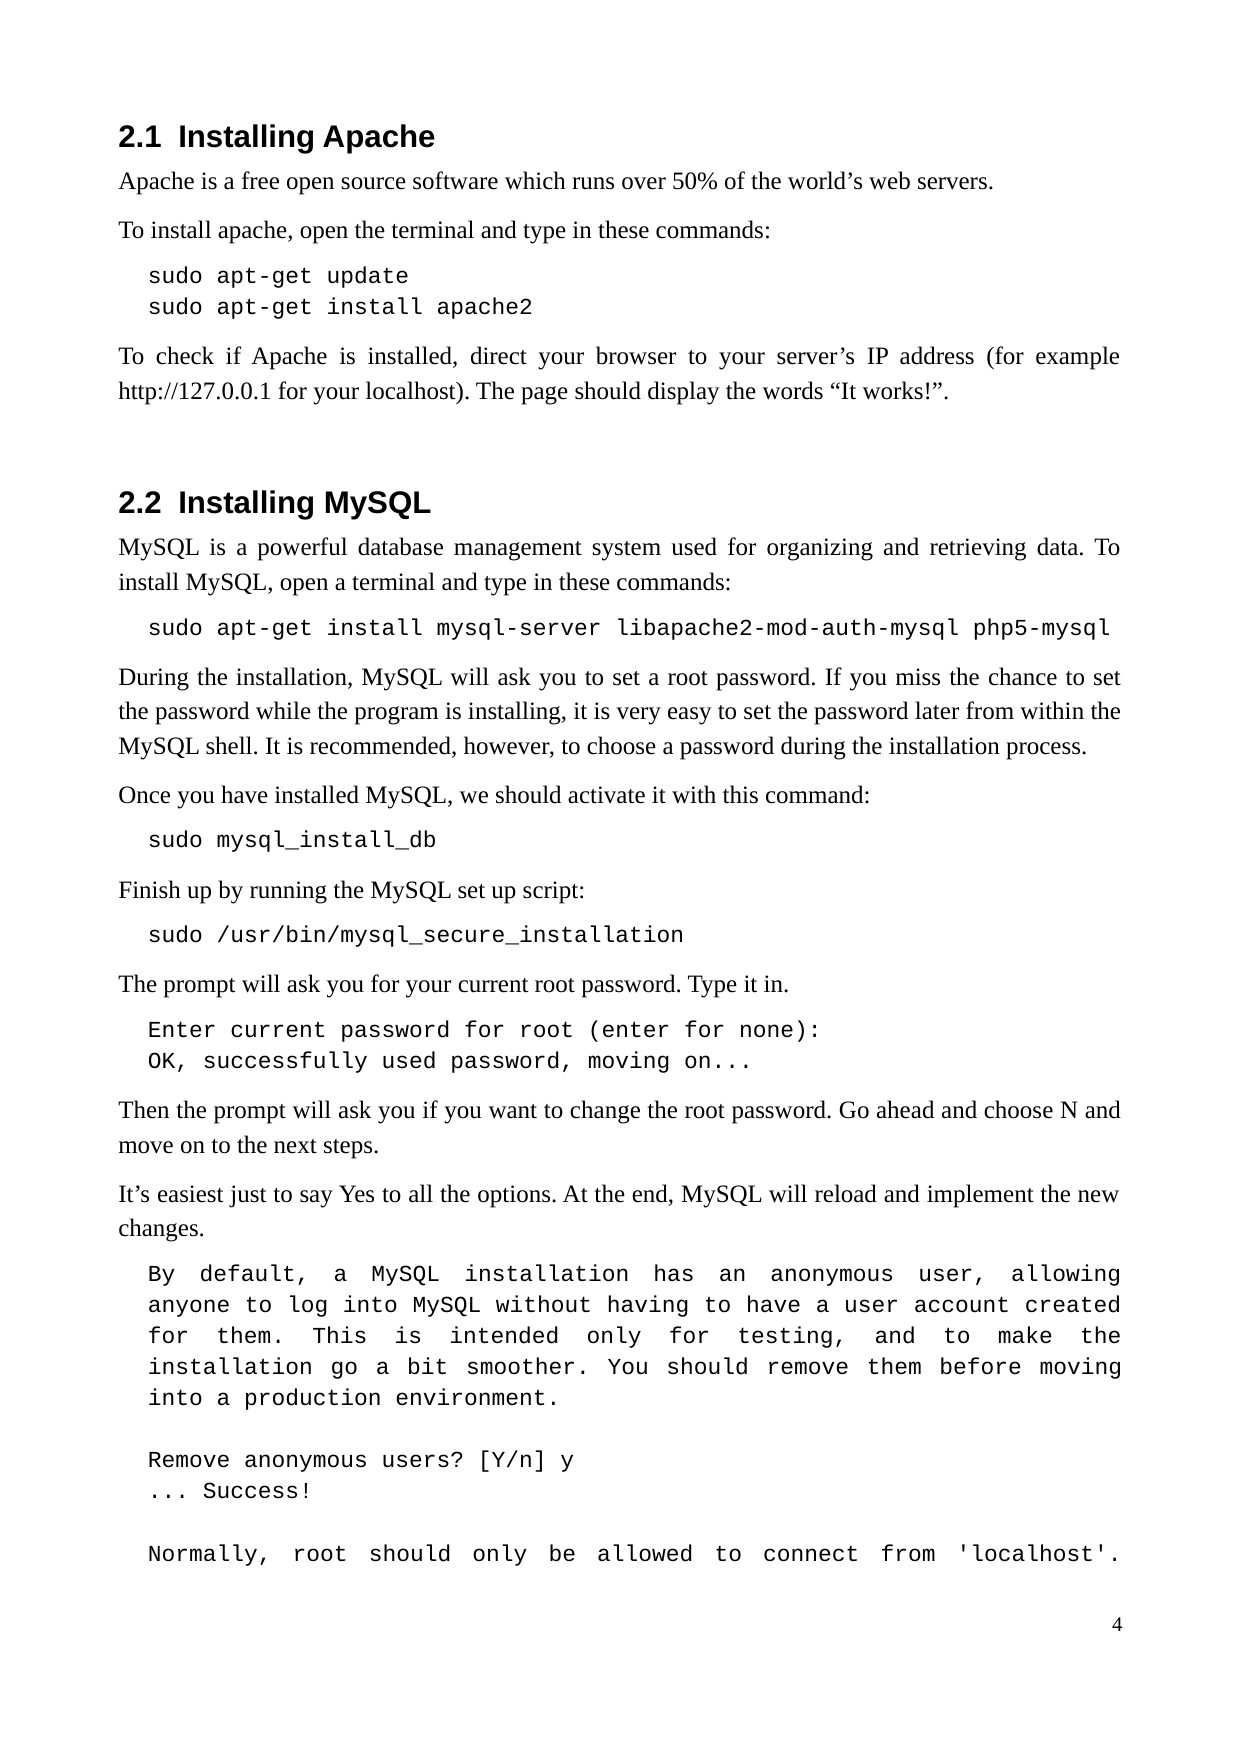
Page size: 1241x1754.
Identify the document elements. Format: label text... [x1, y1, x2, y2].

text Then the prompt will ask you if you want to change the root password. Go ahead and choose N and move on to the next steps. [118, 1096, 1122, 1159]
text OK, successfully used password, moving on... [148, 1050, 1122, 1076]
text During the installation, MySQL will ask you to set a root password. If you miss the chance to set the password while the program is installing, it is very easy to set the password later from within the MySQL shell. It is recommended, however, to choose a password during the installation process. [118, 662, 1122, 759]
text It’s easiest just to say Yes to all the options. At the end, MySQL will reload and implement the new changes. [118, 1179, 1122, 1242]
subtitle Installing MySQL [118, 484, 1122, 520]
text sudo apt-get install apache2 [148, 296, 1122, 322]
text The prompt will ask you for your current root password. Type it in. [118, 969, 1122, 998]
text sudo mysql_install_db [148, 829, 1122, 855]
text To check if Apache is installed, direct your browser to your server’s IP address (for example http://127.0.0.1 for your localhost). The page should display the words “It works!”. [118, 341, 1122, 405]
text Normally, root should only be allowed to connect from 'localhost'. [148, 1542, 1122, 1568]
text sudo apt-get update [148, 264, 1122, 291]
text By default, a MySQL installation has an anonymous user, allowing anyone to log into MySQL without having to have a user account created for them. This is intended only for testing, and to make the installation go a bit smoother. You should remove them before moving into a production environment. [148, 1263, 1122, 1413]
subtitle Installing Apache [118, 118, 1122, 154]
text Apache is a free open source software which runs over 50% of the world’s web servers. [118, 166, 1122, 195]
text ... Success! [148, 1480, 1122, 1506]
text To install apache, open the terminal and type in these commands: [118, 216, 1122, 244]
text MySQL is a powerful database management system used for organizing and retrieving data. To install MySQL, open a terminal and type in these commands: [118, 532, 1122, 596]
text sudo /usr/bin/mysql_secure_installation [148, 924, 1122, 950]
text sudo apt-get install mysql-server libapache2-mod-auth-mysql php5-mysql [148, 616, 1122, 642]
text Finish up by running the MySQL set up script: [118, 875, 1122, 903]
text Once you have installed MySQL, we should activate it with this command: [118, 780, 1122, 808]
text Remove anonymous users? [Y/n] y [148, 1449, 1122, 1475]
text Enter current password for root (enter for none): [148, 1019, 1122, 1044]
